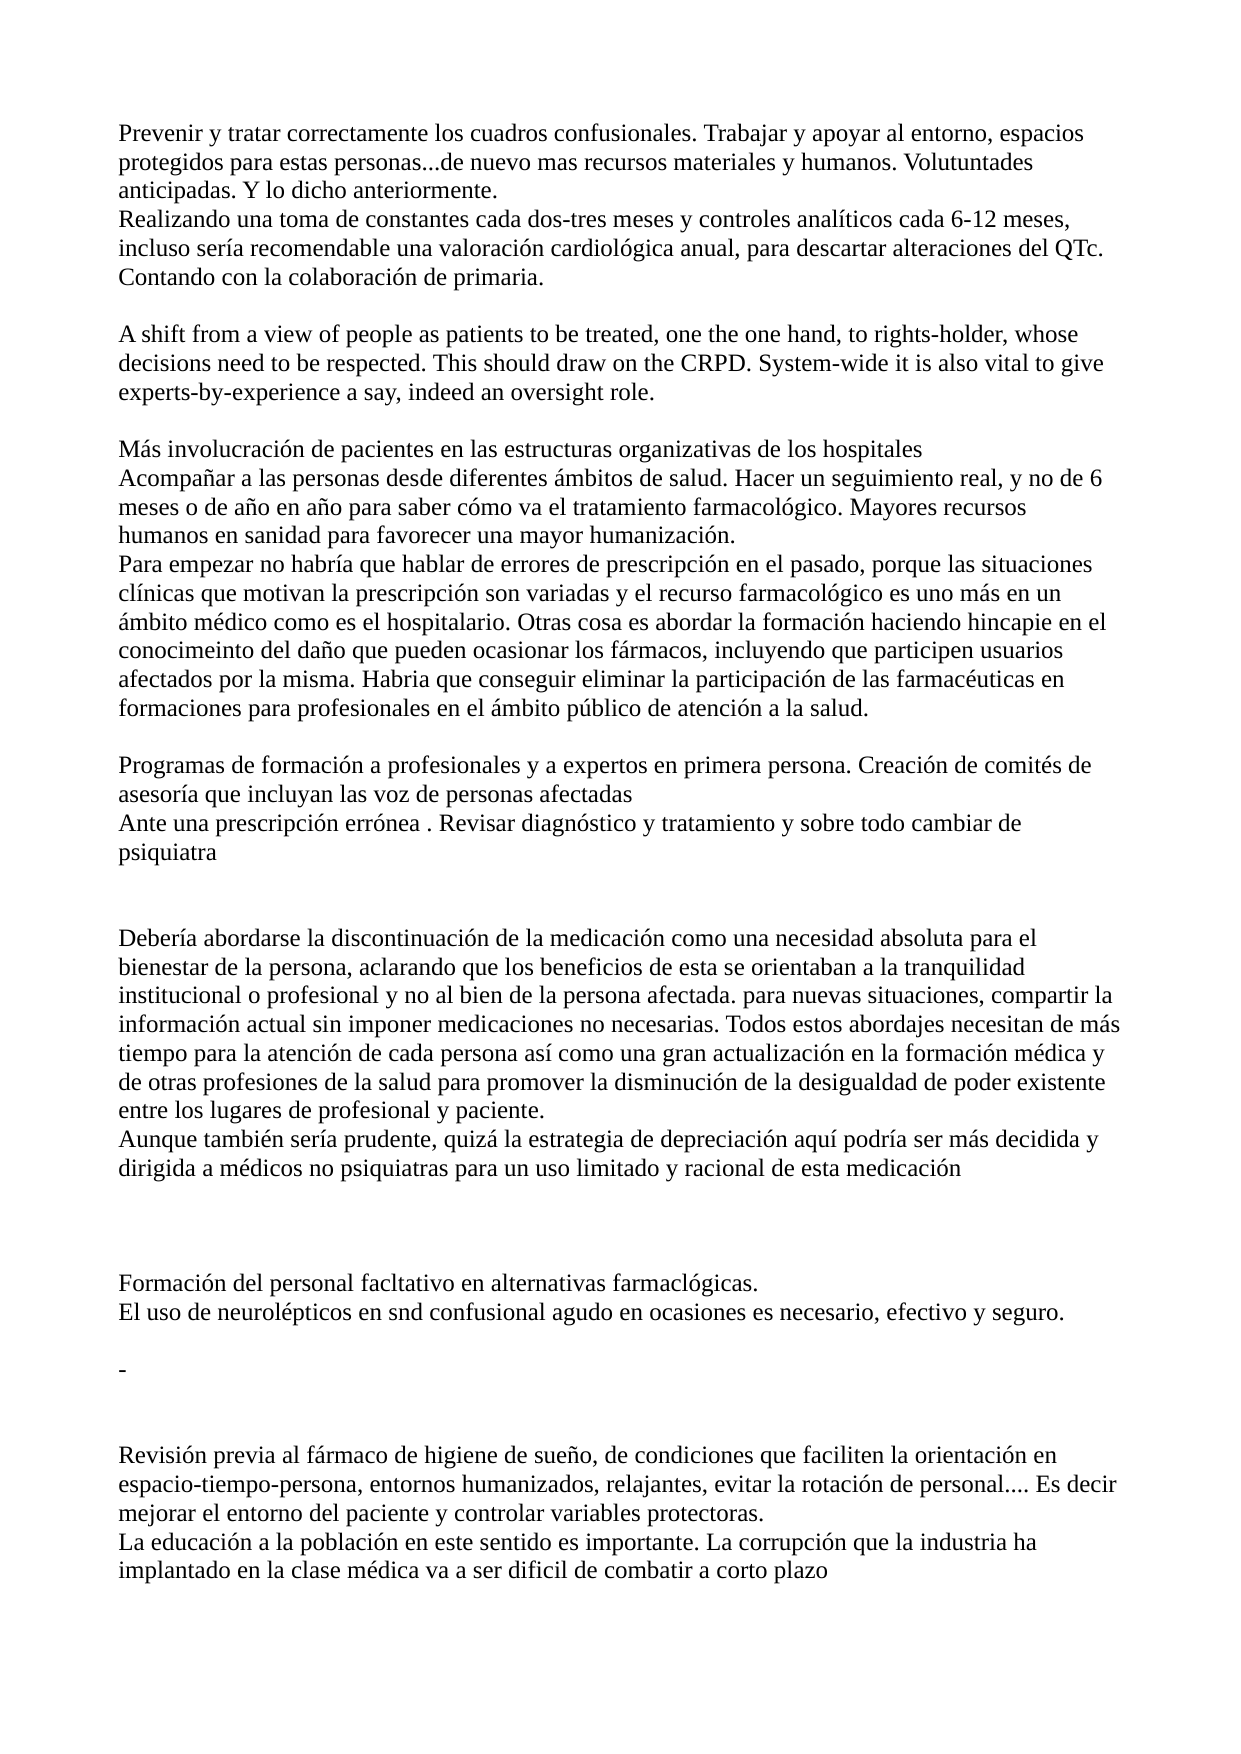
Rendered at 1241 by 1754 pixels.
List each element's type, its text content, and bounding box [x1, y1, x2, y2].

text Debería abordarse la discontinuación de la medicación como una necesidad absoluta para el bienestar de la persona, aclarando que los beneficios de esta se orientaban a la tranquilidad institucional o profesional y no al bien de la persona afectada. para nuevas situaciones, compartir la información actual sin imponer medicaciones no necesarias. Todos estos abordajes necesitan de más tiempo para la atención de cada persona así como una gran actualización en la formación médica y de otras profesiones de la salud para promover la disminución de la desigualdad de poder existente entre los lugares de profesional y paciente. [118, 923, 1122, 1124]
text A shift from a view of people as patients to be treated, one the one hand, to rights-holder, whose decisions need to be respected. This should draw on the CRPD. System-wide it is also vital to give experts-by-experience a say, indeed an oversight role. [118, 319, 1122, 406]
text Programas de formación a profesionales y a expertos en primera persona. Creación de comités de asesoría que incluyan las voz de personas afectadas [118, 751, 1122, 808]
text El uso de neurolépticos en snd confusional agudo en ocasiones es necesario, efectivo y seguro. [118, 1297, 1122, 1326]
text Acompañar a las personas desde diferentes ámbitos de salud. Hacer un seguimiento real, y no de 6 meses o de año en año para saber cómo va el tratamiento farmacológico. Mayores recursos humanos en sanidad para favorecer una mayor humanización. [118, 463, 1122, 549]
text Formación del personal facltativo en alternativas farmaclógicas. [118, 1268, 1122, 1297]
text La educación a la población en este sentido es importante. La corrupción que la industria ha implantado en la clase médica va a ser dificil de combatir a corto plazo [118, 1527, 1122, 1584]
text Aunque también sería prudente, quizá la estrategia de depreciación aquí podría ser más decidida y dirigida a médicos no psiquiatras para un uso limitado y racional de esta medicación [118, 1124, 1122, 1182]
text Prevenir y tratar correctamente los cuadros confusionales. Trabajar y apoyar al entorno, espacios protegidos para estas personas...de nuevo mas recursos materiales y humanos. Volutuntades anticipadas. Y lo dicho anteriormente. [118, 118, 1122, 204]
text Realizando una toma de constantes cada dos-tres meses y controles analíticos cada 6-12 meses, incluso sería recomendable una valoración cardiológica anual, para descartar alteraciones del QTc. Contando con la colaboración de primaria. [118, 204, 1122, 291]
text Para empezar no habría que hablar de errores de prescripción en el pasado, porque las situaciones clínicas que motivan la prescripción son variadas y el recurso farmacológico es uno más en un ámbito médico como es el hospitalario. Otras cosa es abordar la formación haciendo hincapie en el conocimeinto del daño que pueden ocasionar los fármacos, incluyendo que participen usuarios afectados por la misma. Habria que conseguir eliminar la participación de las farmacéuticas en formaciones para profesionales en el ámbito público de atención a la salud. [118, 549, 1122, 722]
text - [118, 1354, 1122, 1383]
text Ante una prescripción errónea . Revisar diagnóstico y tratamiento y sobre todo cambiar de psiquiatra [118, 808, 1122, 866]
text Más involucración de pacientes en las estructuras organizativas de los hospitales [118, 434, 1122, 463]
text Revisión previa al fármaco de higiene de sueño, de condiciones que faciliten la orientación en espacio-tiempo-persona, entornos humanizados, relajantes, evitar la rotación de personal.... Es decir mejorar el entorno del paciente y controlar variables protectoras. [118, 1441, 1122, 1527]
